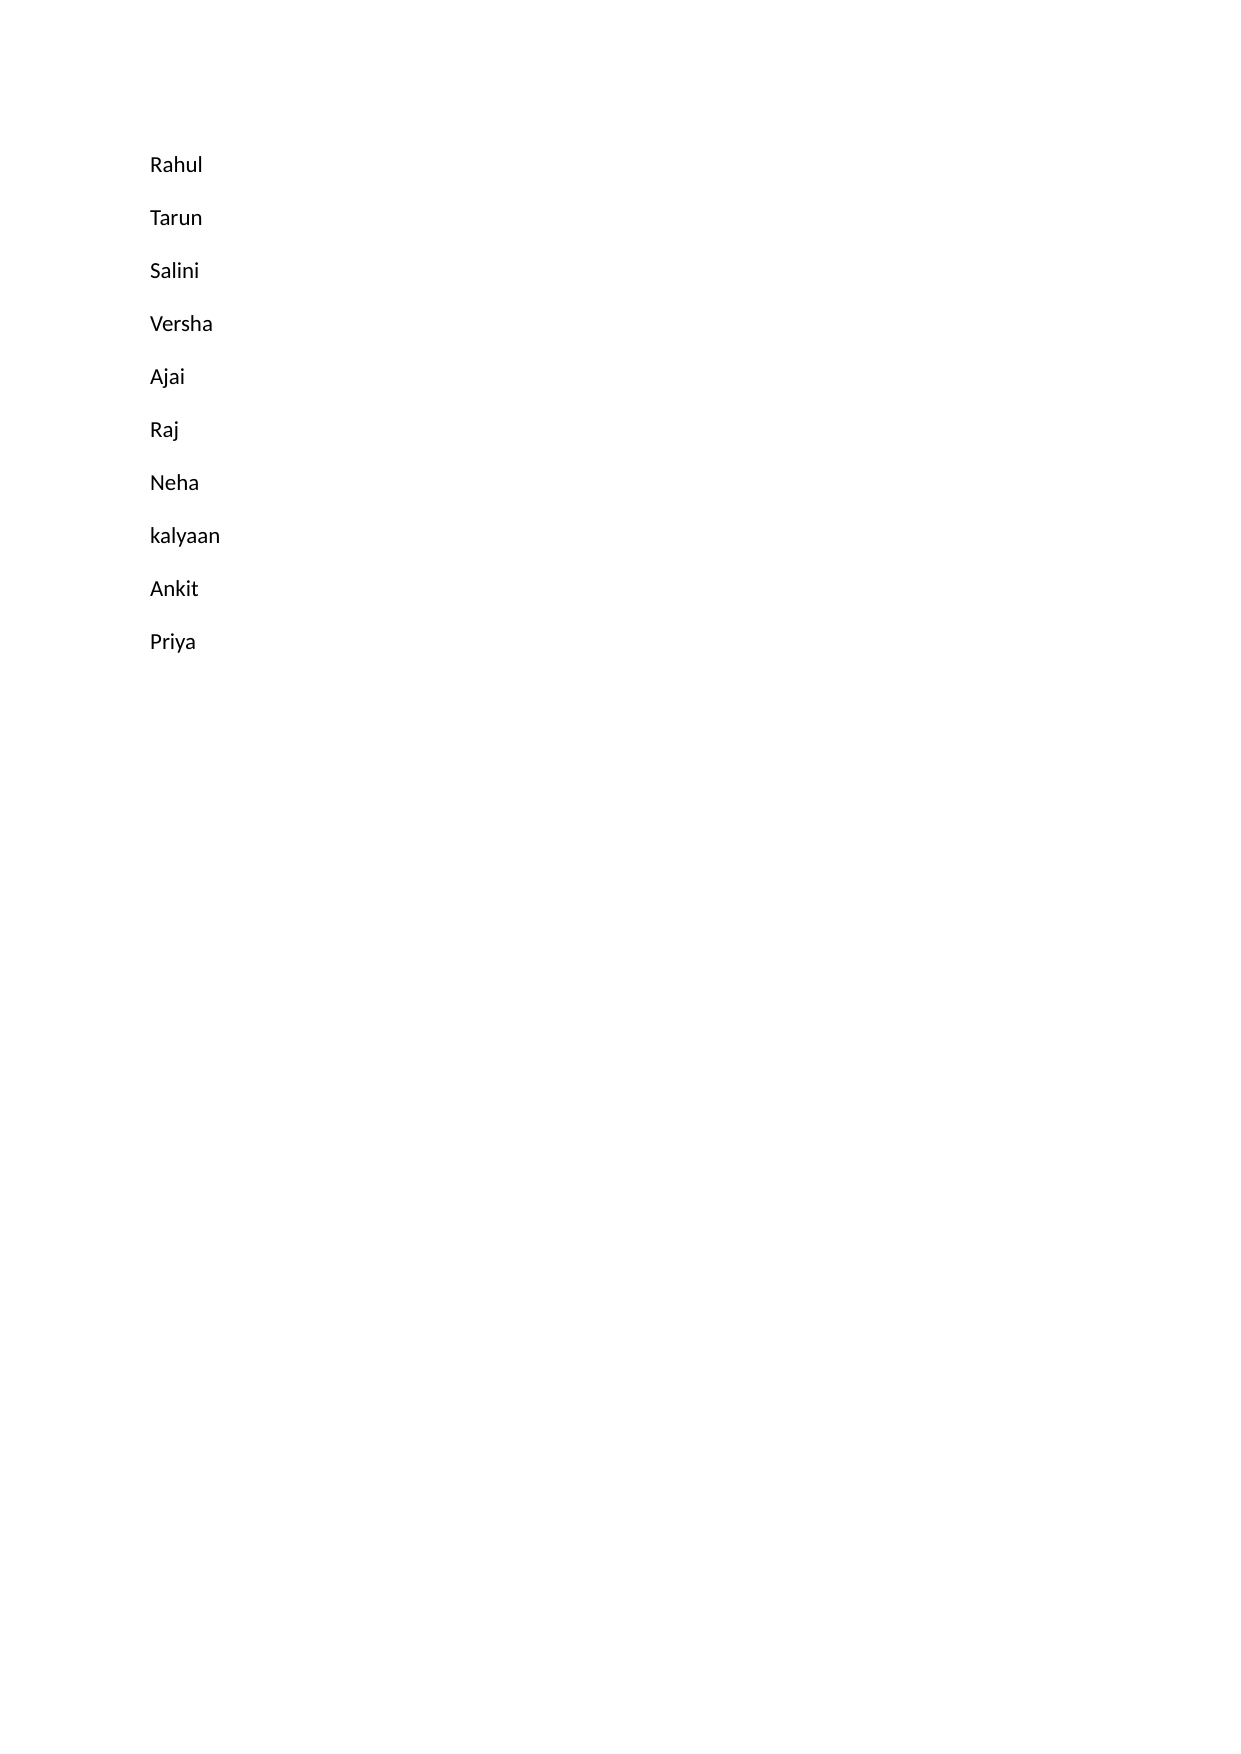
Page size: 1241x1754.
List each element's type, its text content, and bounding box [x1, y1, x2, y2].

text Ankit [150, 574, 1090, 602]
text Tarun [150, 203, 1090, 231]
text Rahul [150, 150, 1090, 178]
text Ajai [150, 362, 1090, 390]
text kalyaan [150, 521, 1090, 549]
text Versha [150, 309, 1090, 337]
text Raj [150, 415, 1090, 443]
text Priya [150, 627, 1090, 655]
text Salini [150, 256, 1090, 284]
text Neha [150, 468, 1090, 496]
